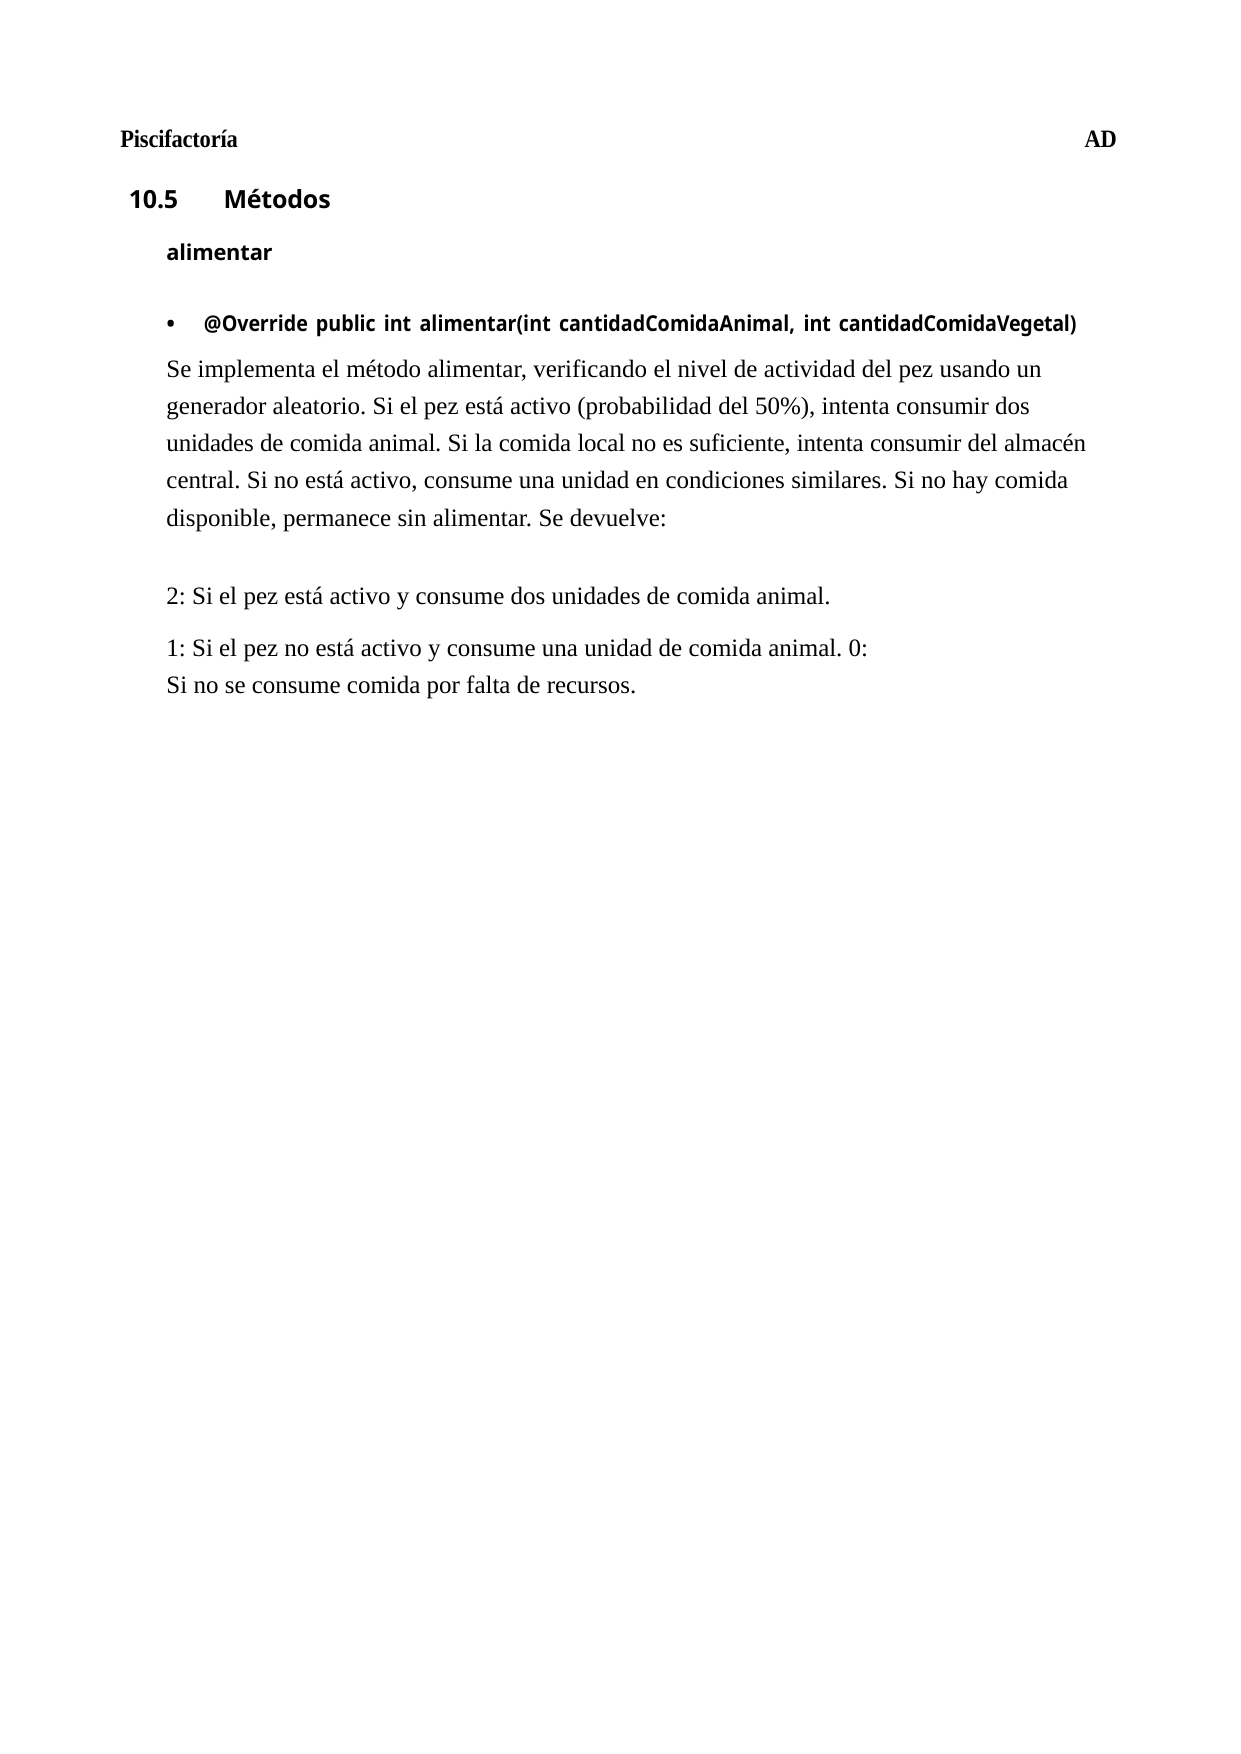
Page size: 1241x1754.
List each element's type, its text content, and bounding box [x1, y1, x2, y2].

text 2: Si el pez está activo y consume dos unidades de comida animal. [166, 581, 868, 610]
list @Override public int alimentar(int cantidadComidaAnimal, int cantidadComidaVegetal) [166, 308, 1122, 337]
subtitle alimentar [166, 237, 1122, 267]
text Se implementa el método alimentar, verificando el nivel de actividad del pez usando un generador aleatorio. Si el pez está activo (probabilidad del 50%), intenta consumir dos unidades de comida animal. Si la comida local no es suficiente, intenta consumir del almacén central. Si no está activo, consume una unidad en condiciones similares. Si no hay comida disponible, permanece sin alimentar. Se devuelve: [166, 354, 1122, 532]
text 1: Si el pez no está activo y consume una unidad de comida animal. 0: Si no se consume comida por falta de recursos. [166, 633, 868, 699]
subtitle Métodos [129, 182, 1122, 216]
